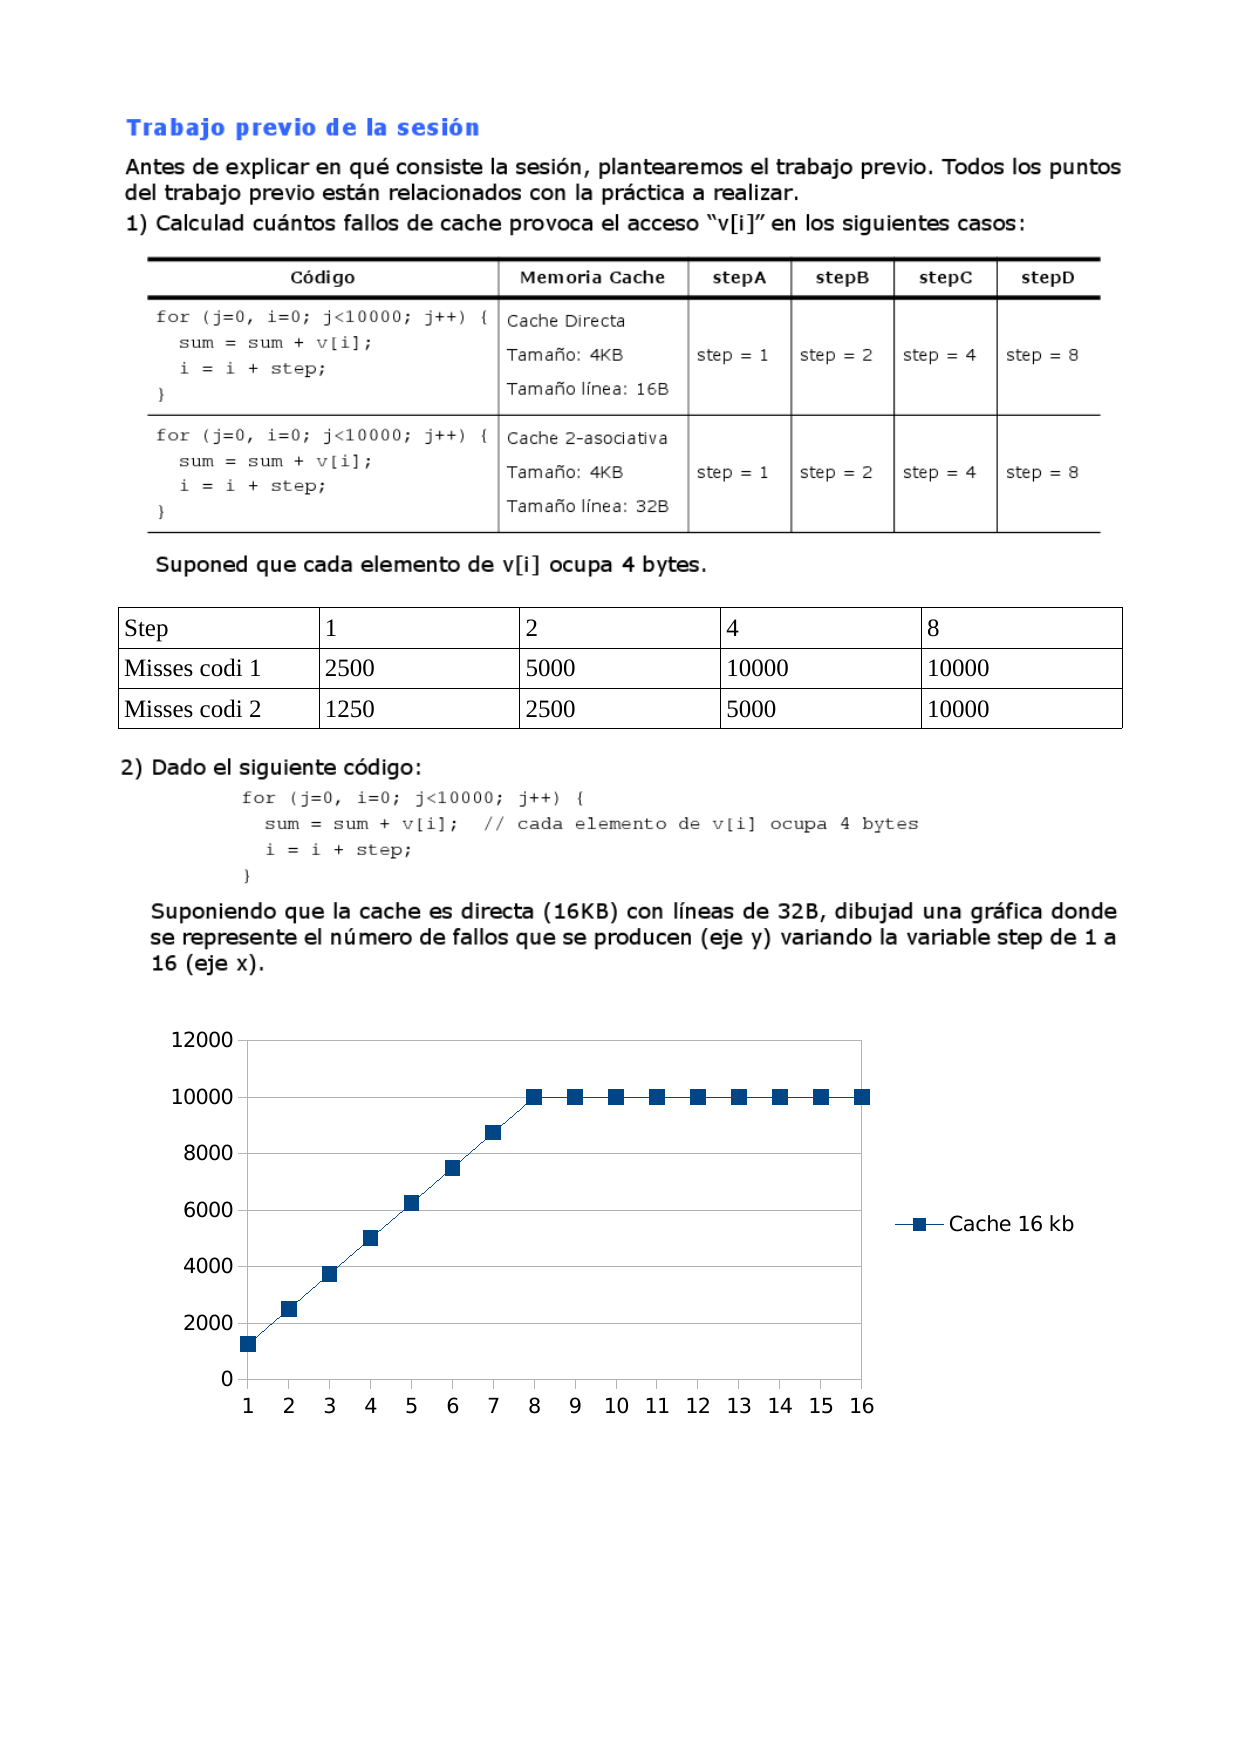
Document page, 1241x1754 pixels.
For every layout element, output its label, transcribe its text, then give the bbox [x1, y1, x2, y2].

table_cell 5000 [721, 689, 921, 728]
table_cell 5000 [520, 649, 720, 688]
table_header 1 [320, 608, 519, 647]
table_header 4 [721, 608, 921, 647]
picture [118, 118, 1122, 579]
table_cell Misses codi 1 [119, 649, 319, 688]
table_cell 10000 [922, 689, 1122, 728]
table_header Step [119, 608, 319, 647]
table_header 8 [922, 608, 1122, 647]
table_cell 10000 [922, 649, 1122, 688]
table_cell 10000 [721, 649, 921, 688]
picture [118, 757, 1122, 993]
table_header 2 [520, 608, 720, 647]
table_cell Misses codi 2 [119, 689, 319, 728]
table_cell 2500 [320, 649, 519, 688]
table_cell 1250 [320, 689, 519, 728]
table_cell 2500 [520, 689, 720, 728]
